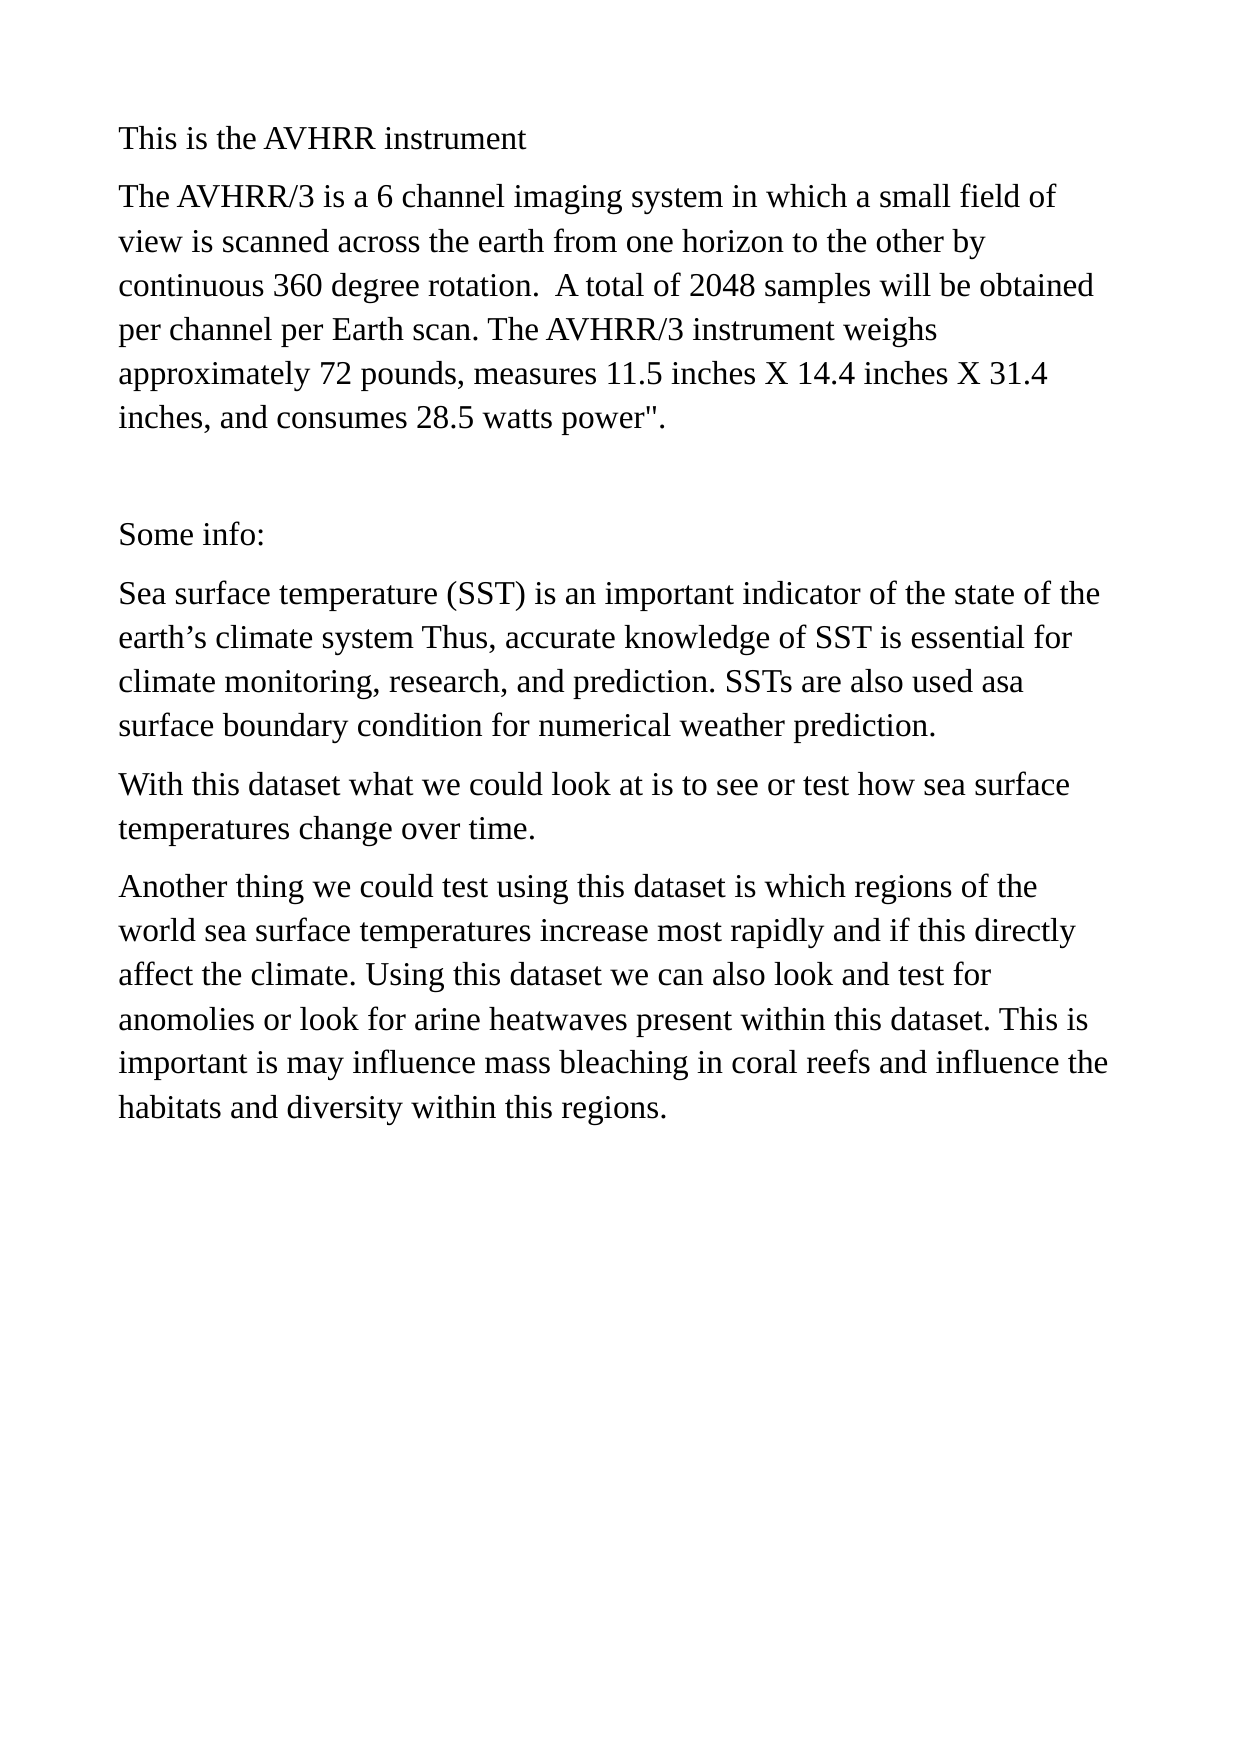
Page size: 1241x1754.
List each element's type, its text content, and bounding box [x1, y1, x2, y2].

text Another thing we could test using this dataset is which regions of the world sea surface temperatures increase most rapidly and if this directly affect the climate. Using this dataset we can also look and test for anomolies or look for arine heatwaves present within this dataset. This is important is may influence mass bleaching in coral reefs and influence the habitats and diversity within this regions. [118, 867, 1122, 1125]
text This is the AVHRR instrument [118, 118, 1122, 156]
text With this dataset what we could look at is to see or test how sea surface temperatures change over time. [118, 764, 1122, 846]
text The AVHRR/3 is a 6 channel imaging system in which a small field of view is scanned across the earth from one horizon to the other by continuous 360 degree rotation. A total of 2048 samples will be obtained per channel per Earth scan. The AVHRR/3 instrument weighs approximately 72 pounds, measures 11.5 inches X 14.4 inches X 31.4 inches, and consumes 28.5 watts power". [118, 177, 1122, 435]
text Sea surface temperature (SST) is an important indicator of the state of the earth’s climate system Thus, accurate knowledge of SST is essential for climate monitoring, research, and prediction. SSTs are also used asa surface boundary condition for numerical weather prediction. [118, 573, 1122, 743]
text Some info: [118, 514, 1122, 553]
